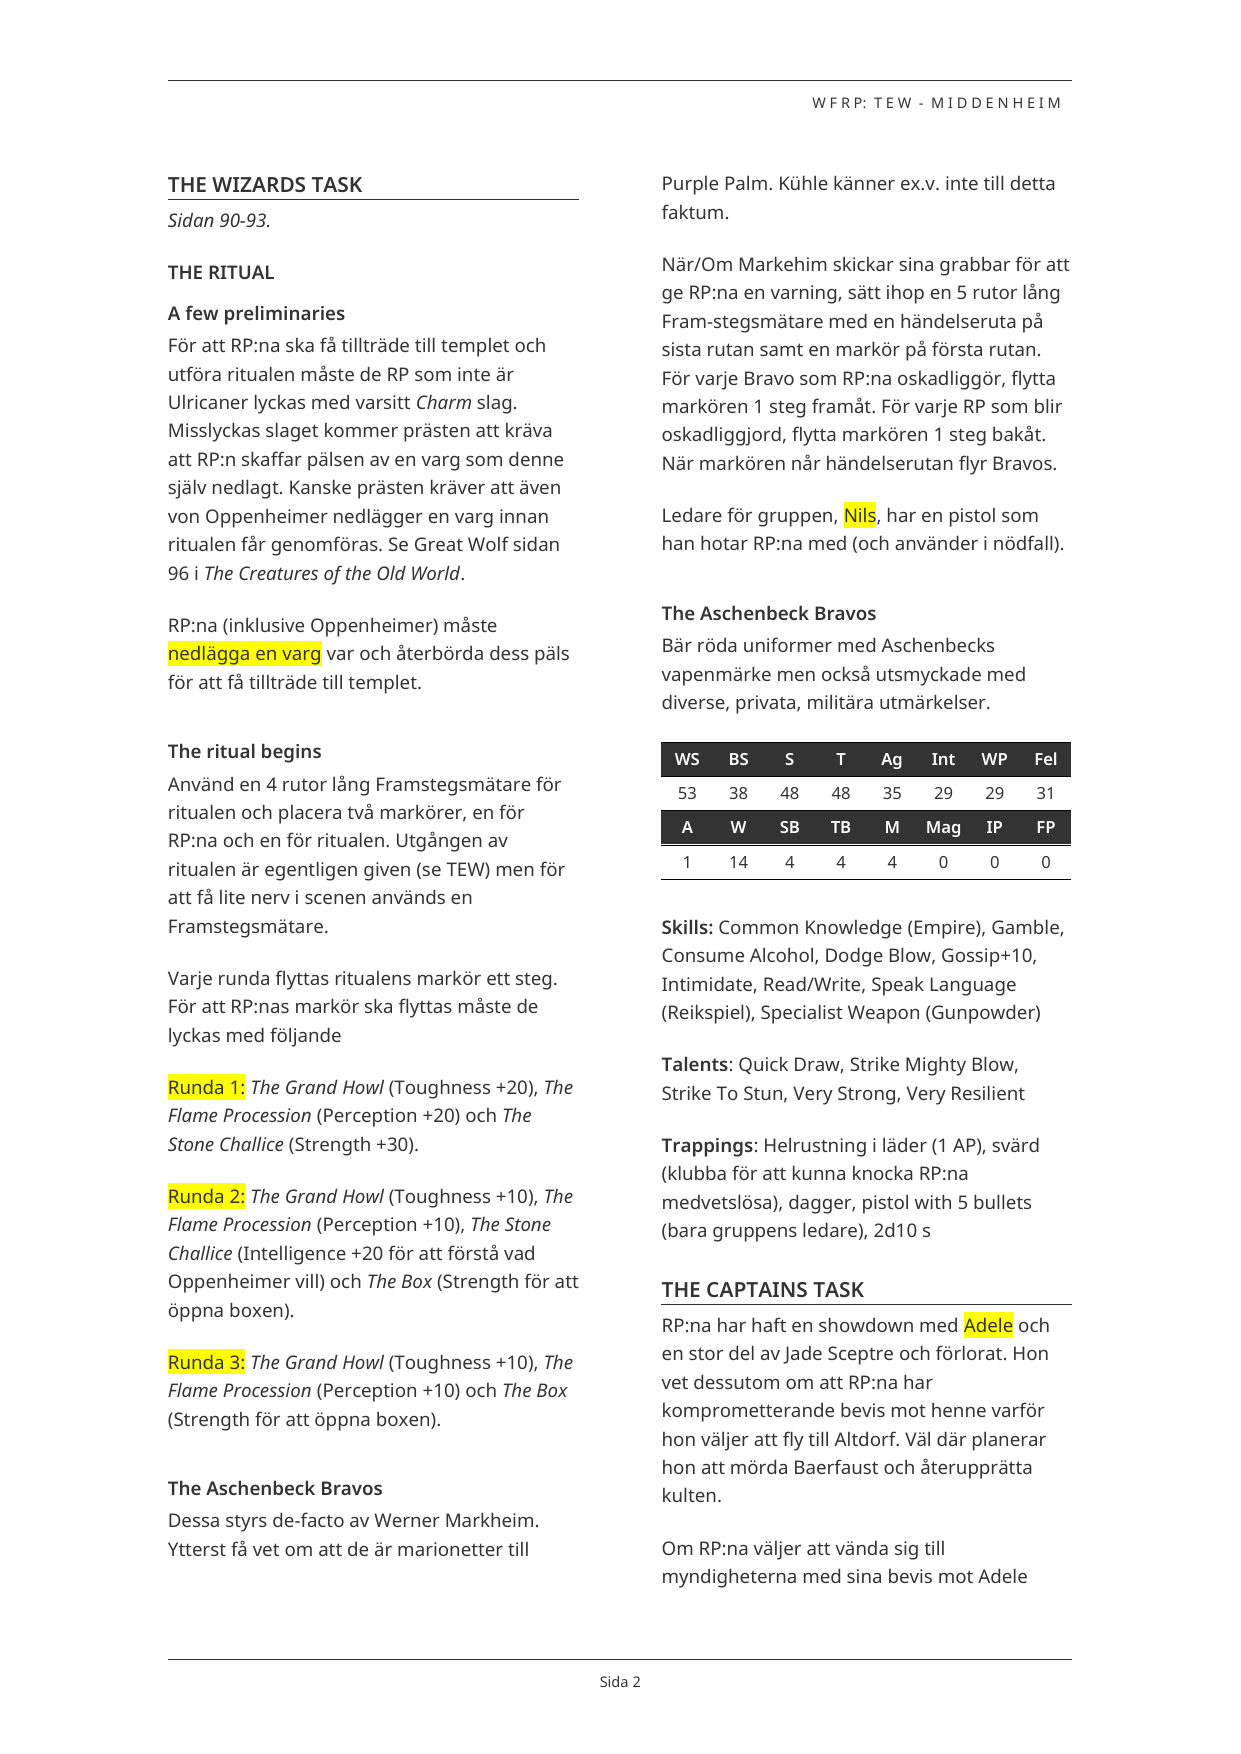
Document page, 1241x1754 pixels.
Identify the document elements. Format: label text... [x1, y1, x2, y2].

table_cell SB [764, 811, 815, 844]
text När/Om Markehim skickar sina grabbar för att ge RP:na en varning, sätt ihop en 5 rutor lång Fram-stegsmätare med en händelseruta på sista rutan samt en markör på första rutan. För varje Bravo som RP:na oskadliggör, flytta markören 1 steg framåt. För varje RP som blir oskadliggjord, flytta markören 1 steg bakåt. När markören når händelserutan flyr Bravos. [661, 251, 1072, 476]
table_cell IP [969, 811, 1020, 844]
table_cell TB [815, 811, 866, 844]
text Trappings: Helrustning i läder (1 AP), svärd (klubba för att kunna knocka RP:na medvetslösa), dagger, pistol with 5 bullets (bara gruppens ledare), 2d10 s [661, 1132, 1072, 1243]
table_cell 29 [969, 777, 1020, 810]
subtitle The Captains Task [661, 1276, 1072, 1304]
table_header BS [713, 743, 764, 776]
text Sidan 90-93. [168, 207, 579, 233]
table_cell 0 [918, 846, 969, 879]
text Dessa styrs de-facto av Werner Markheim. Ytterst få vet om att de är marionetter till [168, 1508, 579, 1562]
text Runda 3: The Grand Howl (Toughness +10), The Flame Procession (Perception +10) och The Box (Strength för att öppna boxen). [168, 1349, 579, 1431]
table_cell 53 [661, 777, 713, 810]
table_cell FP [1020, 811, 1071, 844]
subtitle A few preliminaries [168, 300, 579, 326]
text Bär röda uniformer med Aschenbecks vapenmärke men också utsmyckade med diverse, privata, militära utmärkelser. [661, 633, 1072, 715]
table_header Ag [866, 743, 918, 776]
text Varje runda flyttas ritualens markör ett steg. För att RP:nas markör ska flyttas måste de lyckas med följande [168, 965, 579, 1048]
text Skills: Common Knowledge (Empire), Gamble, Consume Alcohol, Dodge Blow, Gossip+10, Intimidate, Read/Write, Speak Language (Reikspiel), Specialist Weapon (Gunpowder) [661, 914, 1072, 1025]
table_cell 35 [866, 777, 918, 810]
text Använd en 4 rutor lång Framstegsmätare för ritualen och placera två markörer, en för RP:na och en för ritualen. Utgången av ritualen är egentligen given (se TEW) men för att få lite nerv i scenen används en Framstegsmätare. [168, 771, 579, 939]
subtitle The Aschenbeck Bravos [168, 1476, 579, 1501]
subtitle The Ritual [168, 259, 579, 285]
subtitle THE WIZARDS TASK [168, 171, 579, 199]
table_cell 4 [866, 846, 918, 879]
table_header T [815, 743, 866, 776]
text Runda 1: The Grand Howl (Toughness +20), The Flame Procession (Perception +20) och The Stone Challice (Strength +30). [168, 1074, 579, 1157]
table_header WP [969, 743, 1020, 776]
table_cell 14 [713, 846, 764, 879]
table_cell Mag [918, 811, 969, 844]
table_header S [764, 743, 815, 776]
table_cell 4 [764, 846, 815, 879]
text Ledare för gruppen, Nils, har en pistol som han hotar RP:na med (och använder i nödfall). [661, 502, 1072, 556]
table_cell 0 [1020, 846, 1071, 879]
text Runda 2: The Grand Howl (Toughness +10), The Flame Procession (Perception +10), The Stone Challice (Intelligence +20 för att förstå vad Oppenheimer vill) och The Box (Strength för att öppna boxen). [168, 1183, 579, 1322]
text Talents: Quick Draw, Strike Mighty Blow, Strike To Stun, Very Strong, Very Resilient [661, 1052, 1072, 1106]
table_cell 4 [815, 846, 866, 879]
table_cell A [661, 811, 713, 844]
table_cell 29 [918, 777, 969, 810]
subtitle The ritual begins [168, 739, 579, 764]
table_header WS [661, 743, 713, 776]
table_cell 38 [713, 777, 764, 810]
text RP:na har haft en showdown med Adele och en stor del av Jade Sceptre och förlorat. Hon vet dessutom om att RP:na har komprometterande bevis mot henne varför hon väljer att fly till Altdorf. Väl där planerar hon att mörda Baerfaust och återupprätta kulten. [661, 1312, 1072, 1508]
table_cell 48 [815, 777, 866, 810]
text Purple Palm. Kühle känner ex.v. inte till detta faktum. [661, 171, 1072, 224]
text Om RP:na väljer att vända sig till myndigheterna med sina bevis mot Adele [661, 1535, 1072, 1589]
table_header Int [918, 743, 969, 776]
text För att RP:na ska få tillträde till templet och utföra ritualen måste de RP som inte är Ulricaner lyckas med varsitt Charm slag. Misslyckas slaget kommer prästen att kräva att RP:n skaffar pälsen av en varg som denne själv nedlagt. Kanske prästen kräver att även von Oppenheimer nedlägger en varg innan ritualen får genomföras. Se Great Wolf sidan 96 i The Creatures of the Old World. [168, 332, 579, 586]
table_cell M [866, 811, 918, 844]
subtitle The Aschenbeck Bravos [661, 601, 1072, 626]
table_cell 1 [661, 846, 713, 879]
table_cell 48 [764, 777, 815, 810]
table_cell W [713, 811, 764, 844]
table_cell 0 [969, 846, 1020, 879]
text RP:na (inklusive Oppenheimer) måste nedlägga en varg var och återbörda dess päls för att få tillträde till templet. [168, 612, 579, 694]
table_cell 31 [1020, 777, 1071, 810]
table_header Fel [1020, 743, 1071, 776]
